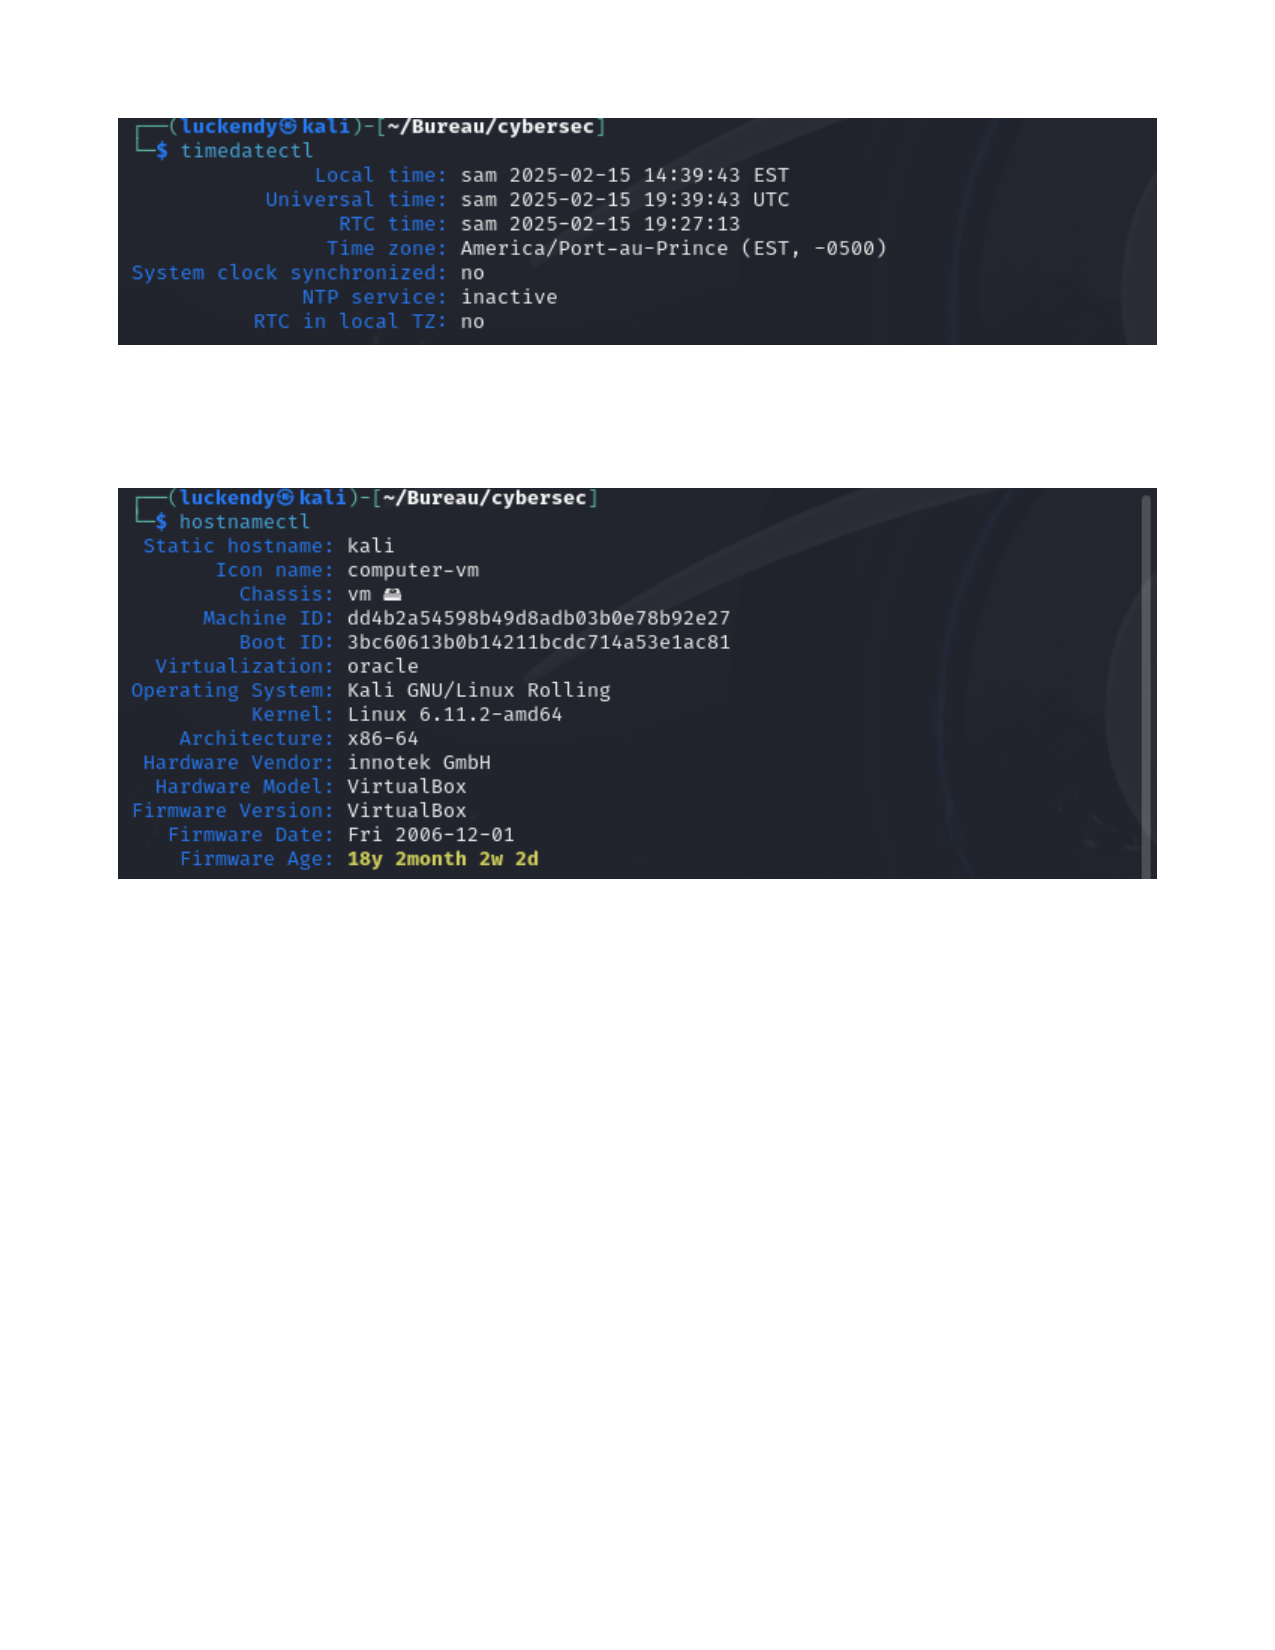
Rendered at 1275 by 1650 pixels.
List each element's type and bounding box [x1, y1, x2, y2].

picture [118, 488, 1157, 879]
picture [118, 118, 1157, 345]
